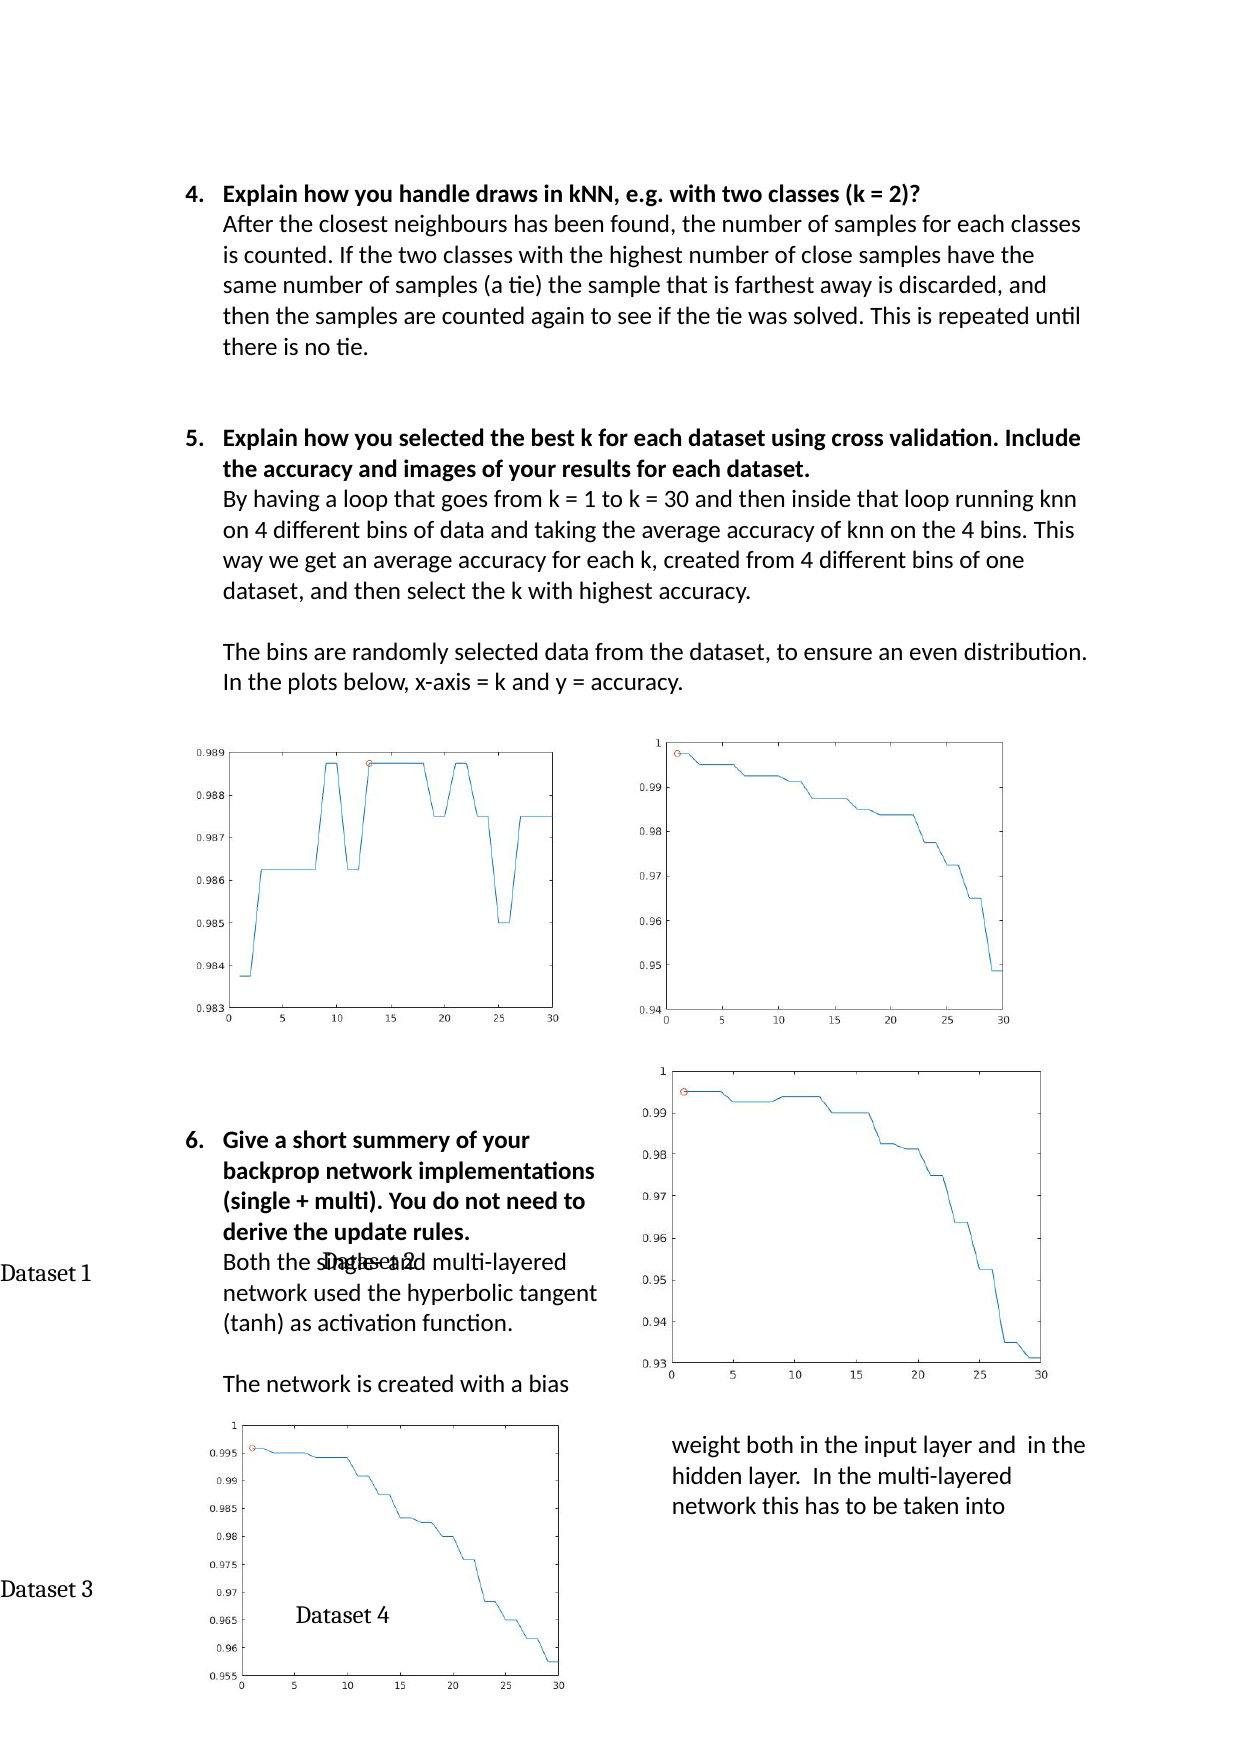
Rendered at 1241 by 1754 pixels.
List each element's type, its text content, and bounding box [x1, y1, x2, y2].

list The network is created with a bias weight both in the input layer and in the hidden layer. In the multi-layered network this has to be taken into [223, 1368, 1093, 1521]
list After the closest neighbours has been found, the number of samples for each classes is counted. If the two classes with the highest number of close samples have the same number of samples (a tie) the sample that is farthest away is discarded, and then the samples are counted again to see if the tie was solved. This is repeated until there is no tie. [223, 209, 1093, 361]
list Explain how you selected the best k for each dataset using cross validation. Include the accuracy and images of your results for each dataset. [185, 422, 1093, 483]
picture [174, 729, 592, 1042]
list By having a loop that goes from k = 1 to k = 30 and then inside that loop running knn on 4 different bins of data and taking the average accuracy of knn on the 4 bins. This way we get an average accuracy for each k, created from 4 different bins of one dataset, and then select the k with highest accuracy. [223, 483, 1093, 605]
picture [609, 718, 1086, 1402]
picture [188, 1402, 597, 1709]
list Give a short summery of your backprop network implementations (single + multi). You do not need to derive the update rules. [185, 1124, 609, 1246]
list Explain how you handle draws in kNN, e.g. with two classes (k = 2)? [185, 178, 1093, 209]
list The bins are randomly selected data from the dataset, to ensure an even distribution. In the plots below, x-axis = k and y = accuracy. [223, 636, 1093, 697]
list Both the single- and multi-layered network used the hyperbolic tangent (tanh) as activation function. [223, 1246, 609, 1338]
